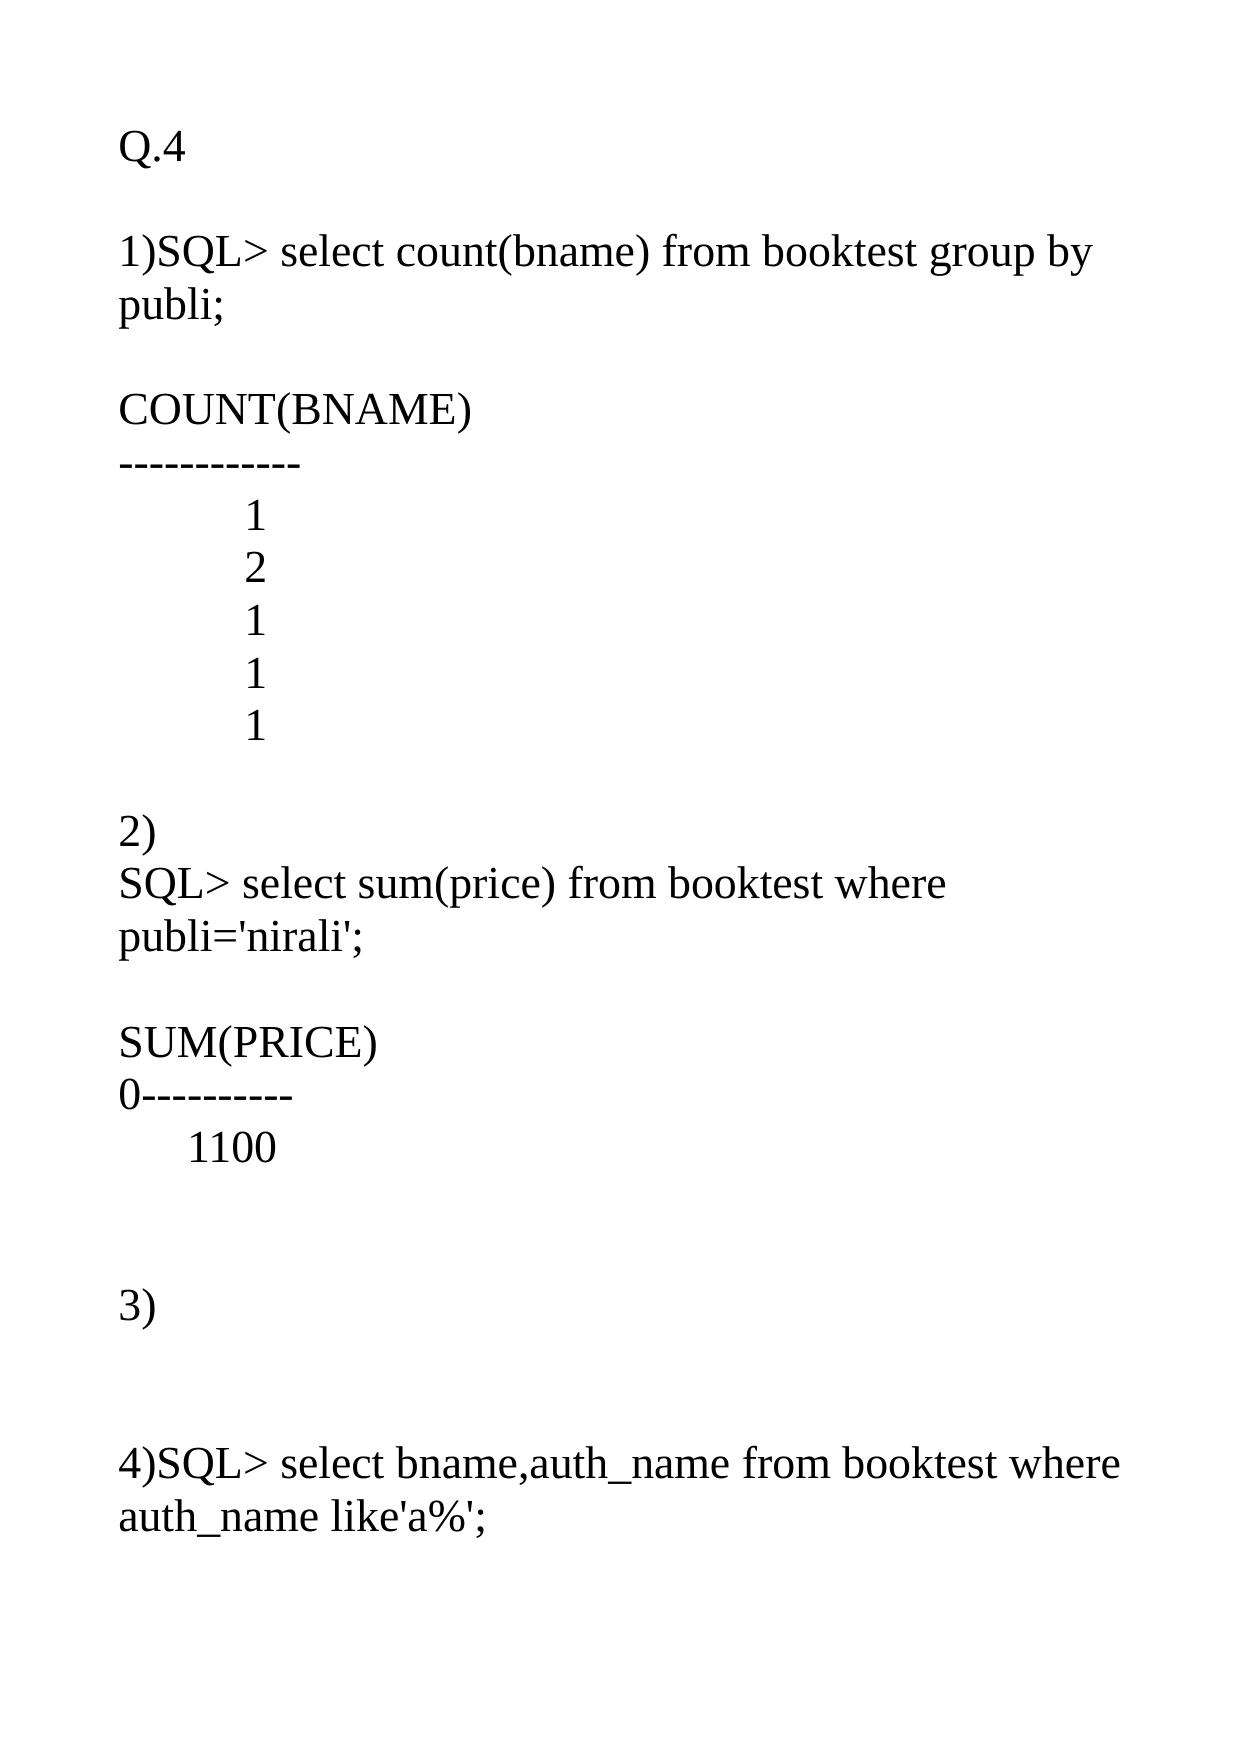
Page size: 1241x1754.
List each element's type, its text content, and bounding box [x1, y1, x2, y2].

text COUNT(BNAME) [118, 382, 1122, 434]
text 1)SQL> select count(bname) from booktest group by publi; [118, 223, 1122, 329]
text SUM(PRICE) [118, 1014, 1122, 1067]
text 4)SQL> select bname,auth_name from booktest where auth_name like'a%'; [118, 1436, 1122, 1541]
text 1 [118, 592, 1122, 645]
text 2 [118, 540, 1122, 592]
text 2) [118, 803, 1122, 856]
text ------------ [118, 434, 1122, 487]
text 1 [118, 487, 1122, 540]
text 1 [118, 698, 1122, 751]
text 0---------- [118, 1067, 1122, 1119]
text 1 [118, 645, 1122, 698]
text SQL> select sum(price) from booktest where publi='nirali'; [118, 856, 1122, 961]
text 1100 [118, 1119, 1122, 1172]
text Q.4 [118, 118, 1122, 171]
text 3) [118, 1278, 1122, 1330]
